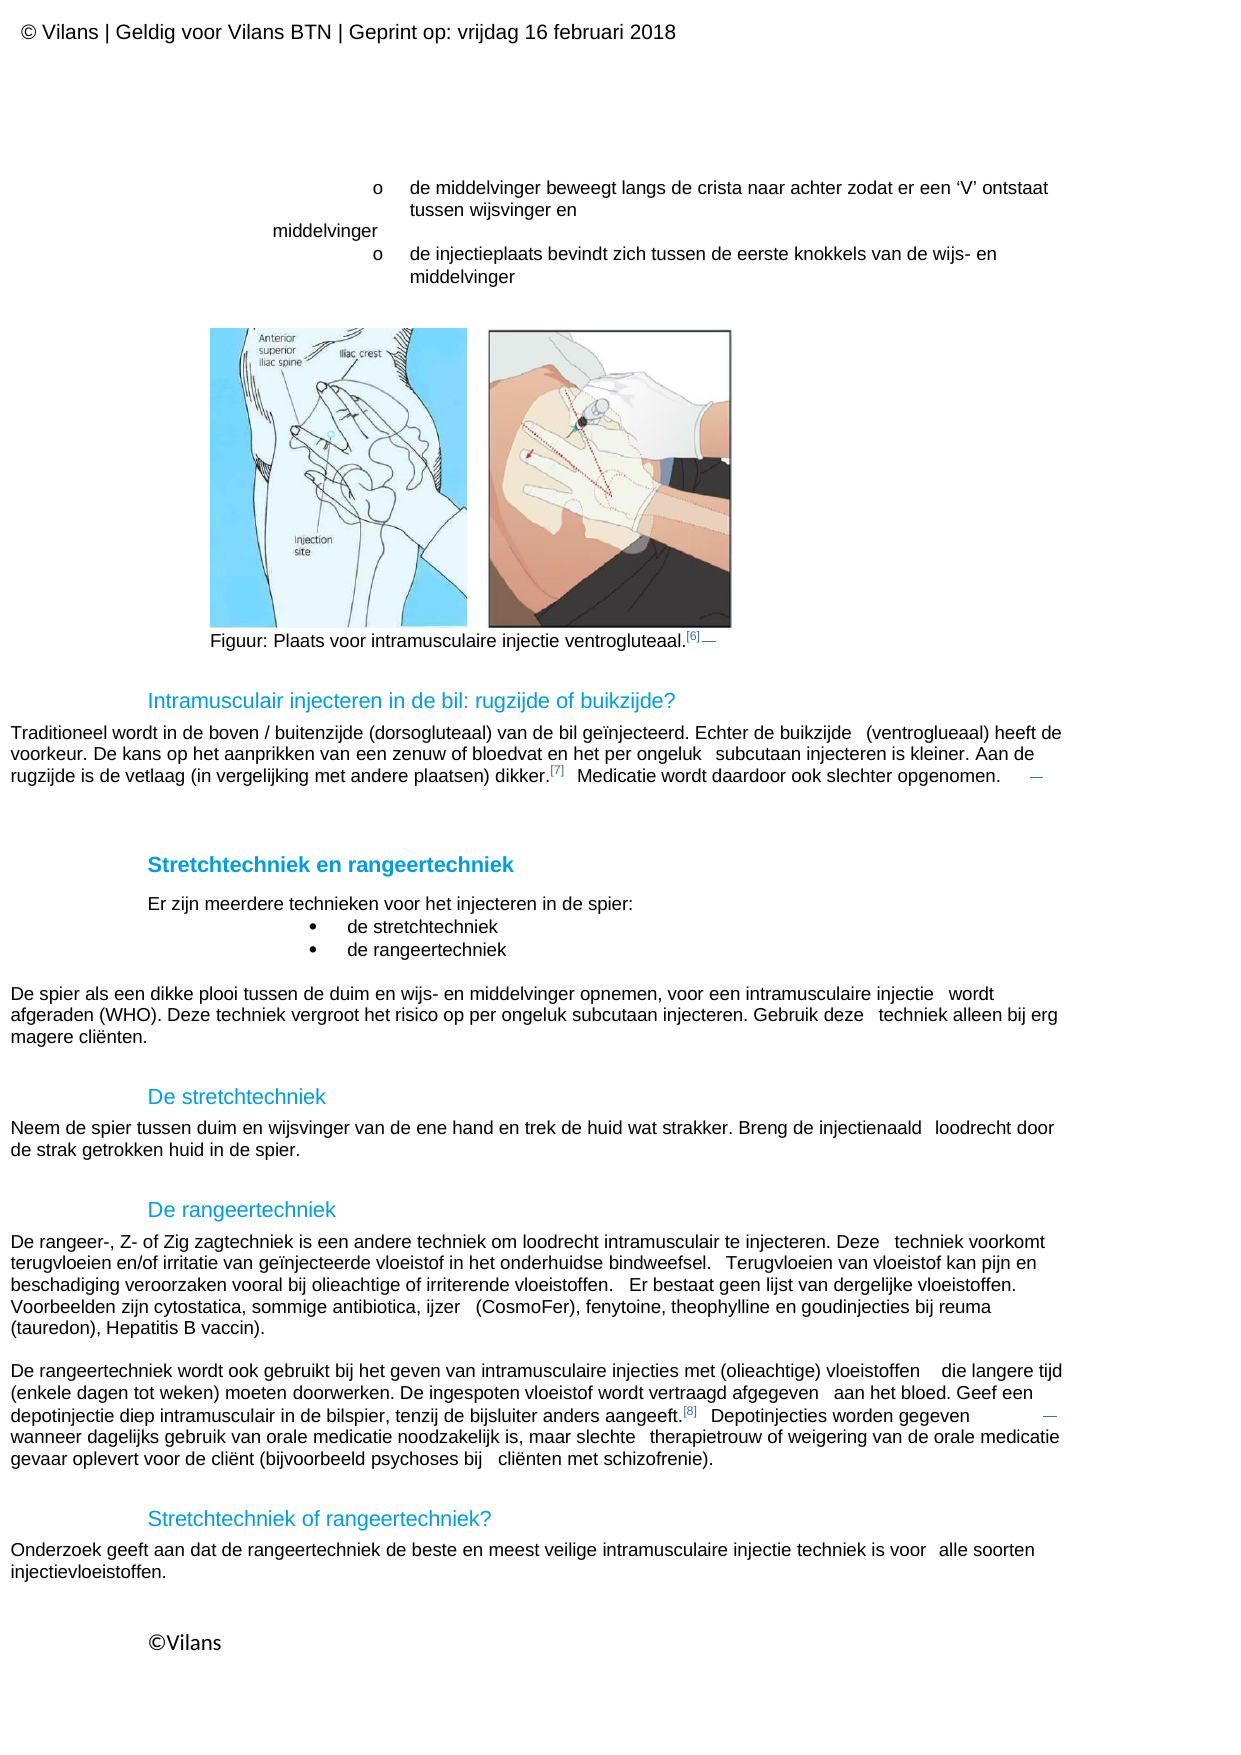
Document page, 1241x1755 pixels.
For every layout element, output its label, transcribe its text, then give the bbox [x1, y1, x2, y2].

text Er zijn meerdere technieken voor het injecteren in de spier: [147, 893, 1101, 915]
subtitle De stretchtechniek [147, 1084, 1101, 1109]
list de injectieplaats bevindt zich tussen de eerste knokkels van de wijs- en middelvinger [372, 242, 1101, 288]
text De rangeertechniek wordt ook gebruikt bij het geven van intramusculaire injecties met (olieachtige) vloeistoffen die langere tijd (enkele dagen tot weken) moeten doorwerken. De ingespoten vloeistof wordt vertraagd afgegeven aan het bloed. Geef een depotinjectie diep intramusculair in de bilspier, tenzij de bijsluiter anders aangeeft.[8] Depotinjecties worden gegeven wanneer dagelijks gebruik van orale medicatie noodzakelijk is, maar slechte therapietrouw of weigering van de orale medicatie gevaar oplevert voor de cliënt (bijvoorbeeld psychoses bij cliënten met schizofrenie). [10, 1361, 1090, 1469]
text De rangeer-, Z- of Zig zagtechniek is een andere techniek om loodrecht intramusculair te injecteren. Deze techniek voorkomt terugvloeien en/of irritatie van geïnjecteerde vloeistof in het onderhuidse bindweefsel. Terugvloeien van vloeistof kan pijn en beschadiging veroorzaken vooral bij olieachtige of irriterende vloeistoffen. Er bestaat geen lijst van dergelijke vloeistoffen. Voorbeelden zijn cytostatica, sommige antibiotica, ijzer (CosmoFer), fenytoine, theophylline en goudinjecties bij reuma (tauredon), Hepatitis B vaccin). [10, 1230, 1081, 1339]
subtitle De rangeertechniek [147, 1197, 1101, 1222]
text Onderzoek geeft aan dat de rangeertechniek de beste en meest veilige intramusculaire injectie techniek is voor alle soorten injectievloeistoffen. [10, 1539, 1069, 1582]
list de middelvinger beweegt langs de crista naar achter zodat er een ‘V’ ontstaat tussen wijsvinger en [372, 176, 1101, 221]
subtitle Stretchtechniek of rangeertechniek? [147, 1506, 1101, 1531]
text De spier als een dikke plooi tussen de duim en wijs- en middelvinger opnemen, voor een intramusculaire injectie wordt afgeraden (WHO). Deze techniek vergroot het risico op per ongeluk subcutaan injecteren. Gebruik deze techniek alleen bij erg magere cliënten. [10, 982, 1081, 1047]
subtitle Stretchtechniek en rangeertechniek [147, 852, 1101, 877]
list de rangeertechniek [309, 938, 1101, 961]
text Traditioneel wordt in de boven / buitenzijde (dorsogluteaal) van de bil geïnjecteerd. Echter de buikzijde (ventroglueaal) heeft de voorkeur. De kans op het aanprikken van een zenuw of bloedvat en het per ongeluk subcutaan injecteren is kleiner. Aan de rugzijde is de vetlaag (in vergelijking met andere plaatsen) dikker.[7] Medicatie wordt daardoor ook slechter opgenomen. [10, 722, 1081, 786]
text Neem de spier tussen duim en wijsvinger van de ene hand en trek de huid wat strakker. Breng de injectienaald loodrecht door de strak getrokken huid in de spier. [10, 1117, 1065, 1160]
text middelvinger [272, 221, 1101, 242]
subtitle Intramusculair injecteren in de bil: rugzijde of buikzijde? [147, 688, 1101, 713]
list de stretchtechniek [309, 915, 1101, 938]
text Figuur: Plaats voor intramusculaire injectie ventrogluteaal.[6] [210, 628, 1101, 651]
